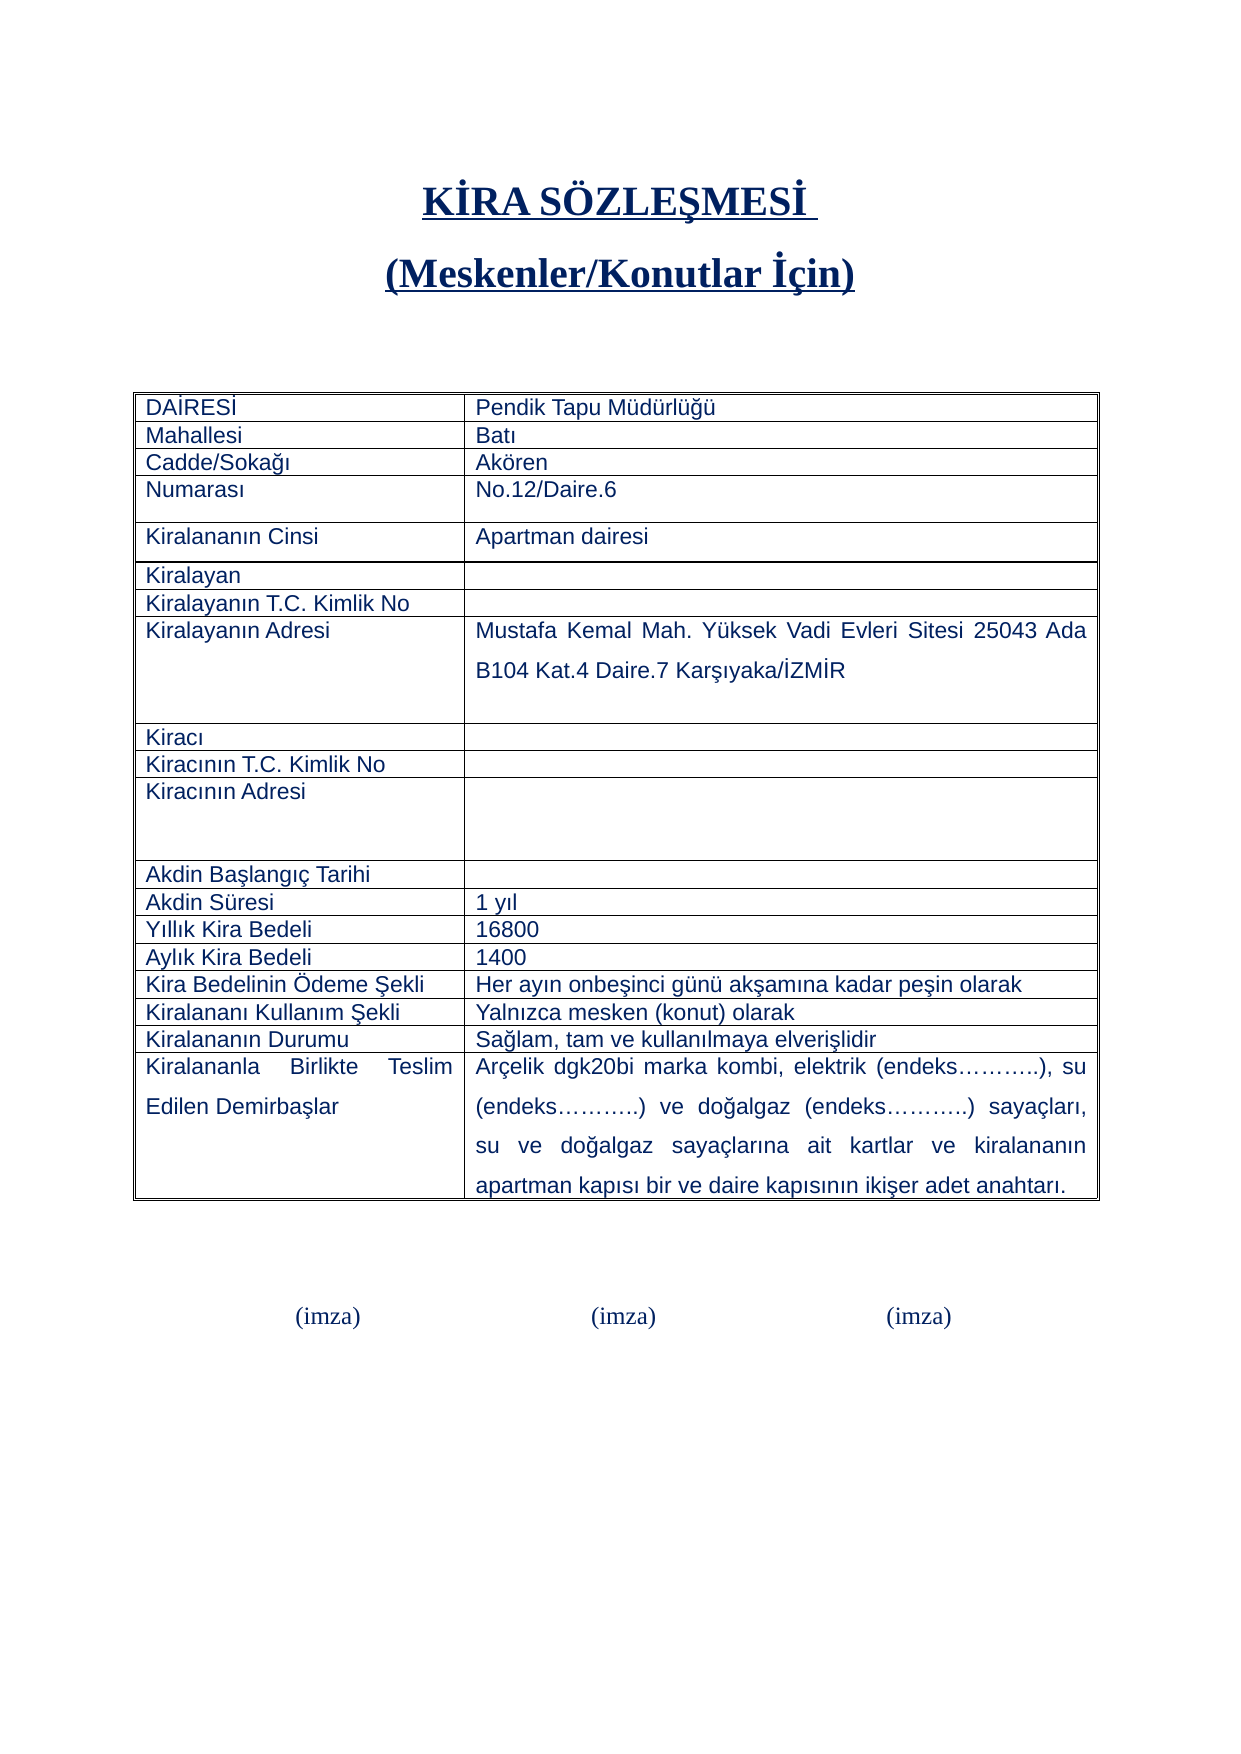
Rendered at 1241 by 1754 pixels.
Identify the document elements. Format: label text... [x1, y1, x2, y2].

table_cell Aylık Kira Bedeli [136, 944, 464, 970]
table_cell Yıllık Kira Bedeli [136, 916, 464, 943]
table_cell Numarası [136, 476, 464, 522]
table_cell Kiracı [136, 724, 464, 750]
table_cell 16800 [465, 916, 1097, 943]
table_cell Kiralananın Cinsi [136, 523, 464, 561]
table_cell Kiralayanın T.C. Kimlik No [136, 590, 464, 616]
table_cell [465, 563, 1097, 589]
table_cell Her ayın onbeşinci günü akşamına kadar peşin olarak [465, 971, 1097, 997]
table_cell Kiracının Adresi [136, 778, 464, 860]
table_cell No.12/Daire.6 [465, 476, 1097, 522]
table_cell [465, 861, 1097, 888]
table_cell Akören [465, 449, 1097, 475]
text (imza) (imza) (imza) [221, 1301, 1093, 1330]
table_cell Kiralananın Durumu [136, 1026, 464, 1052]
table_header Pendik Tapu Müdürlüğü [465, 395, 1097, 421]
table_cell Kira Bedelinin Ödeme Şekli [136, 971, 464, 997]
table_cell Kiracının T.C. Kimlik No [136, 751, 464, 777]
table_cell Kiralayanın Adresi [136, 617, 464, 722]
table_cell Mahallesi [136, 422, 464, 448]
table_cell 1 yıl [465, 889, 1097, 915]
table_header Dairesi [136, 395, 464, 421]
table_cell Batı [465, 422, 1097, 448]
table_cell Kiralananı Kullanım Şekli [136, 999, 464, 1025]
table_cell Akdin Başlangıç Tarihi [136, 861, 464, 888]
table_cell [465, 590, 1097, 616]
table_cell [465, 778, 1097, 860]
text KİRA SÖZLEŞMESİ [148, 176, 1093, 224]
text (Meskenler/Konutlar İçin) [148, 248, 1093, 296]
table_cell Kiralayan [136, 563, 464, 589]
table_cell Mustafa Kemal Mah. Yüksek Vadi Evleri Sitesi 25043 Ada B104 Kat.4 Daire.7 Karşıyaka/İZMİR [465, 617, 1097, 722]
table_cell Apartman dairesi [465, 523, 1097, 561]
table_cell [465, 751, 1097, 777]
table_cell [465, 724, 1097, 750]
table_cell Cadde/Sokağı [136, 449, 464, 475]
table_cell Kiralananla Birlikte Teslim Edilen Demirbaşlar [136, 1053, 464, 1198]
table_cell Yalnızca mesken (konut) olarak [465, 999, 1097, 1025]
table_cell Arçelik dgk20bi marka kombi, elektrik (endeks………..), su (endeks………..) ve doğalgaz (endeks………..) sayaçları, su ve doğalgaz sayaçlarına ait kartlar ve kiralananın apartman kapısı bir ve daire kapısının ikişer adet anahtarı. [465, 1053, 1097, 1198]
table_cell Akdin Süresi [136, 889, 464, 915]
table_cell 1400 [465, 944, 1097, 970]
table_cell Sağlam, tam ve kullanılmaya elverişlidir [465, 1026, 1097, 1052]
